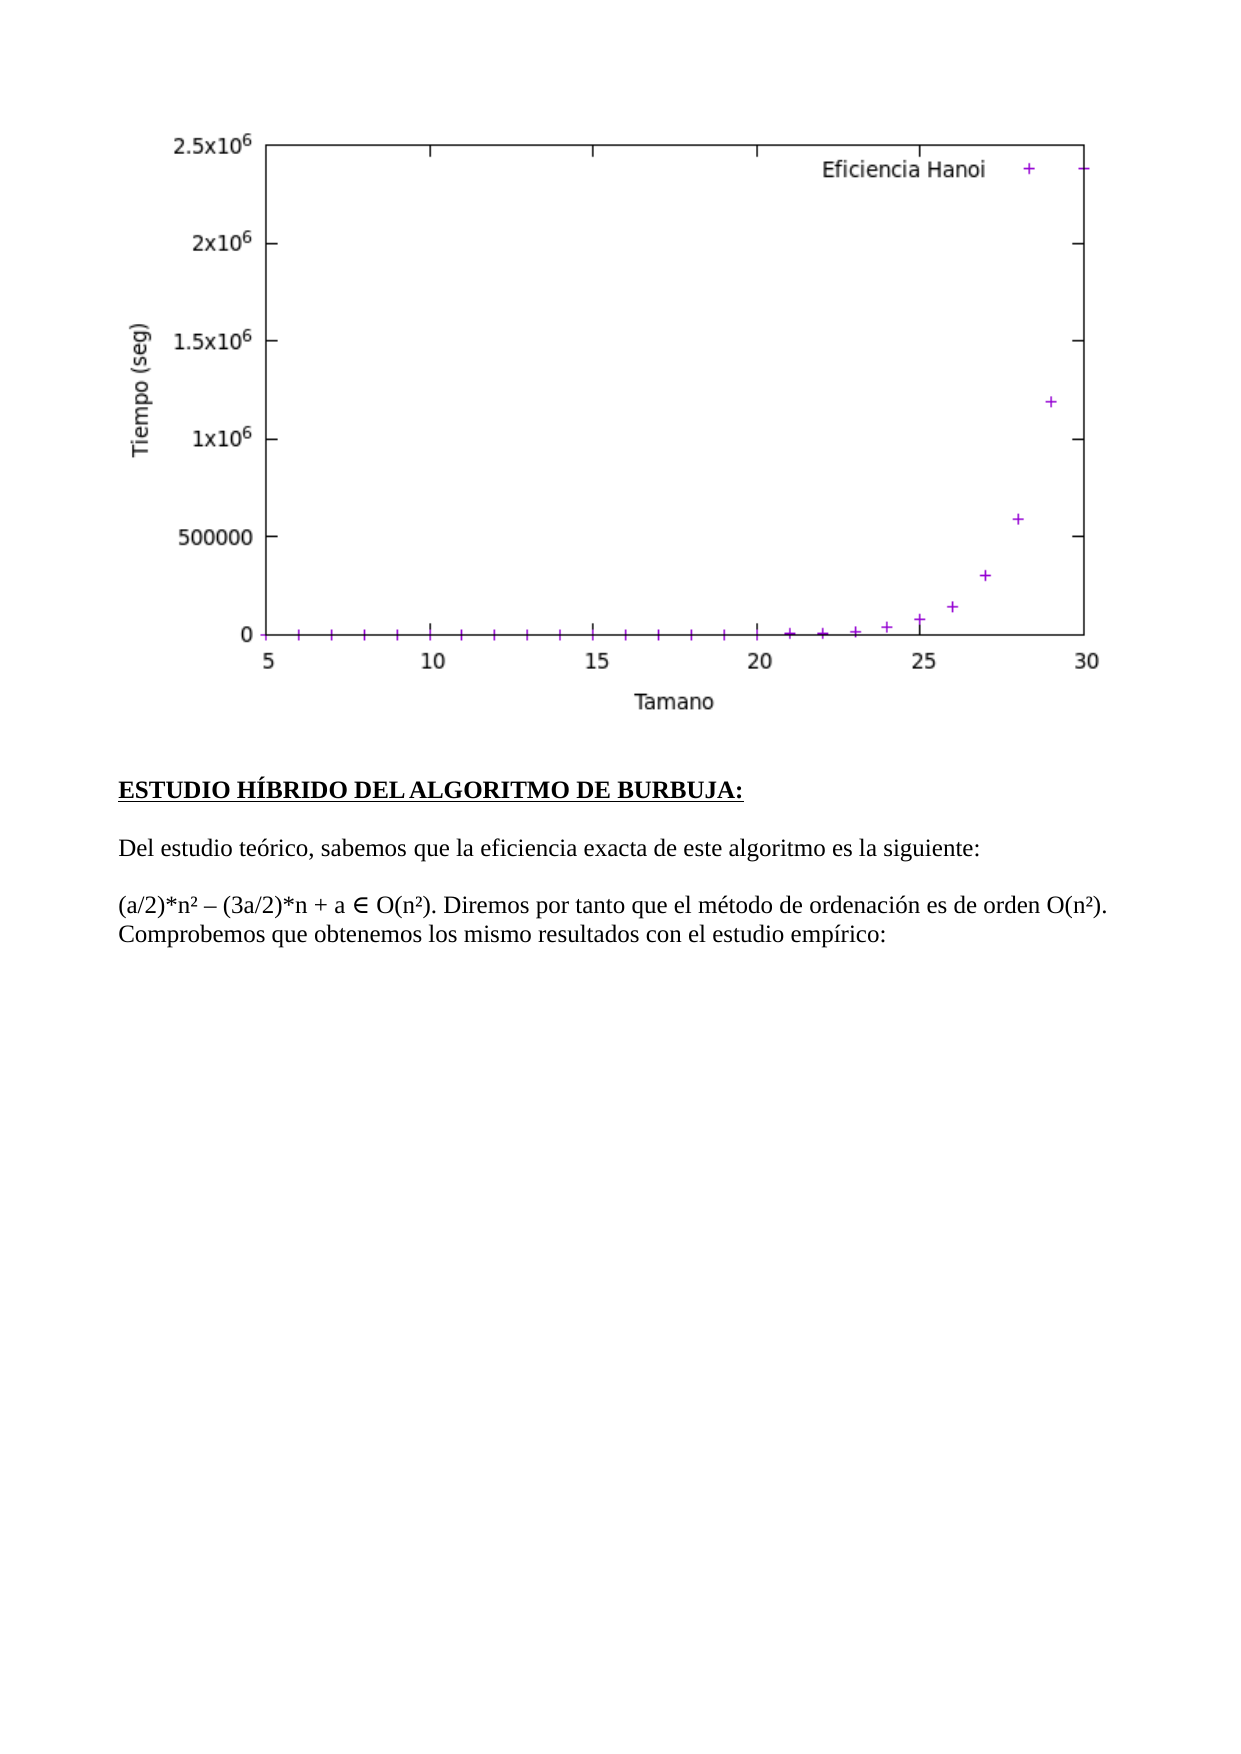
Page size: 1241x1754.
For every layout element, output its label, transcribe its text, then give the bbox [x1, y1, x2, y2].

text ESTUDIO HÍBRIDO DEL ALGORITMO DE BURBUJA: [118, 776, 1122, 804]
text Comprobemos que obtenemos los mismo resultados con el estudio empírico: [118, 919, 1122, 948]
text (a/2)*n² – (3a/2)*n + a ∈ O(n²). Diremos por tanto que el método de ordenación es de orden O(n²). [118, 891, 1122, 919]
picture [120, 118, 1121, 719]
text Del estudio teórico, sabemos que la eficiencia exacta de este algoritmo es la siguiente: [118, 833, 1122, 862]
